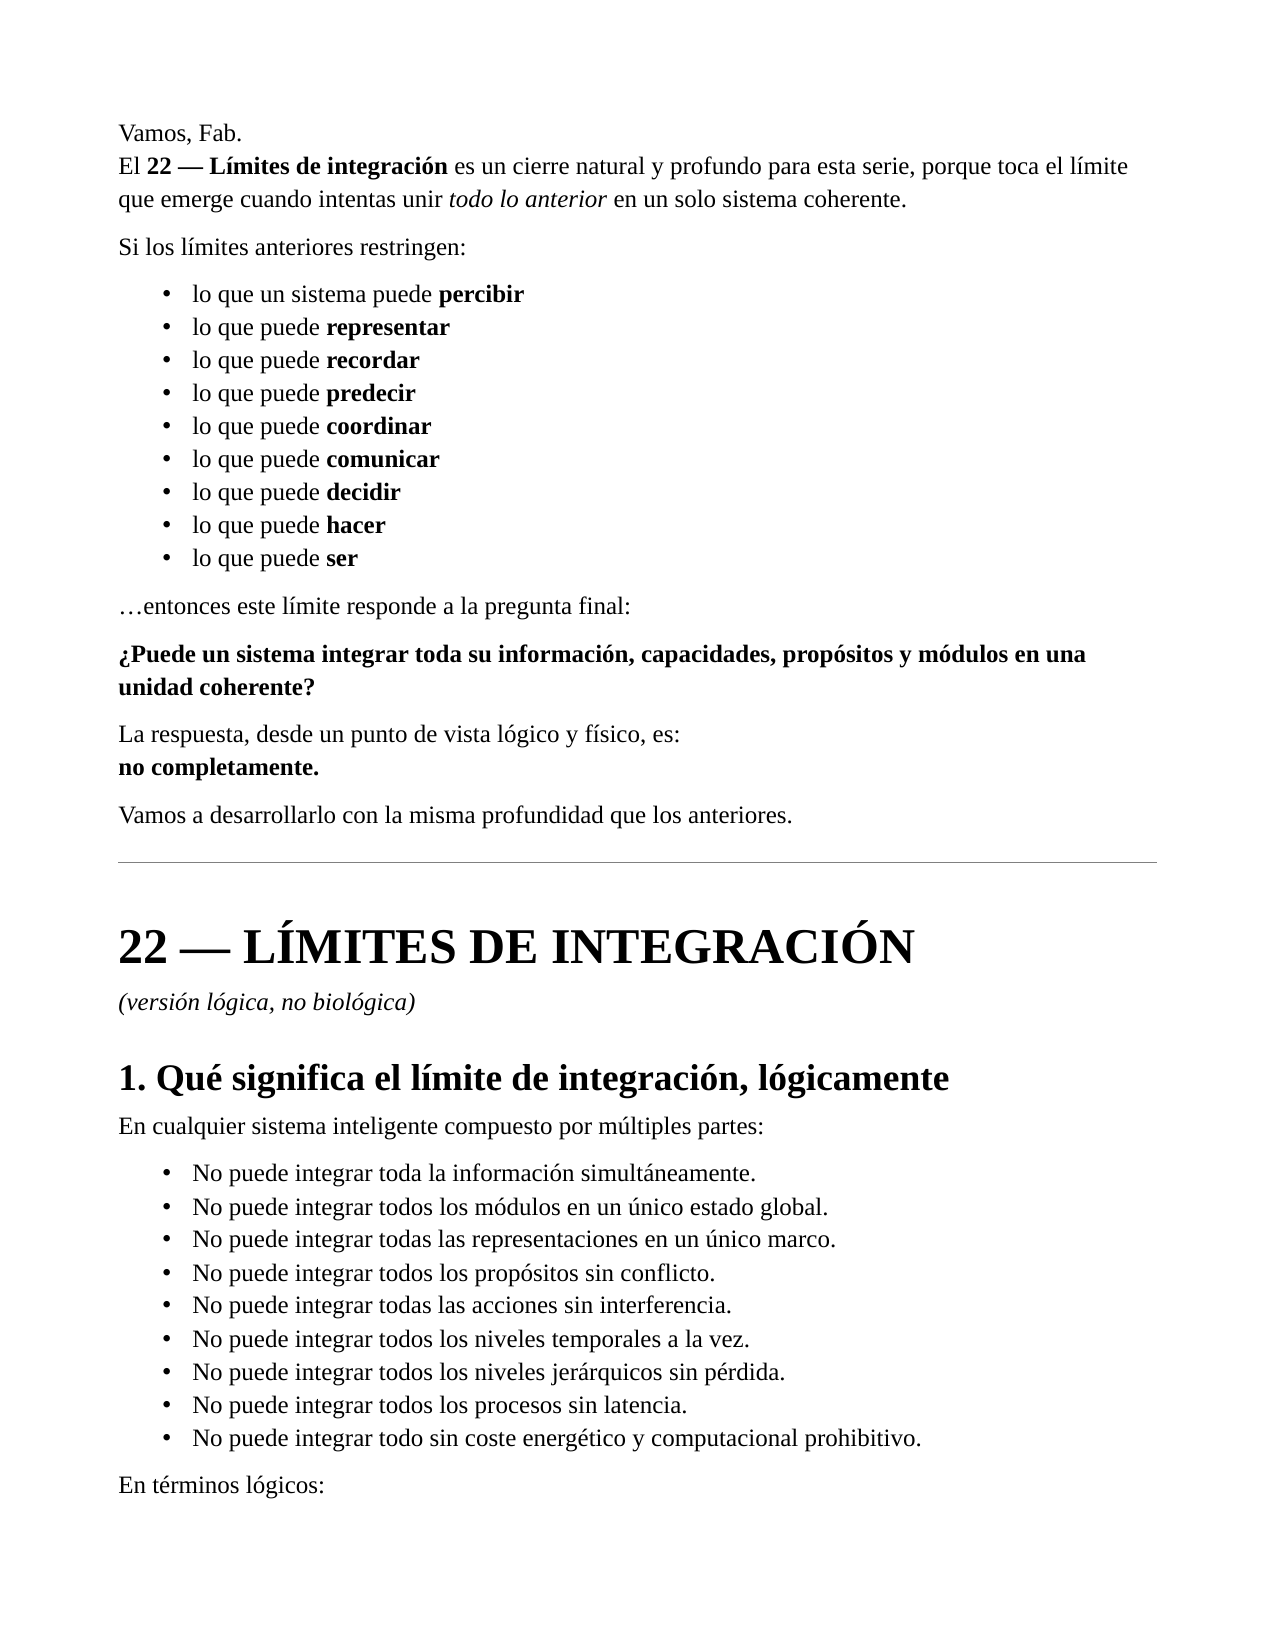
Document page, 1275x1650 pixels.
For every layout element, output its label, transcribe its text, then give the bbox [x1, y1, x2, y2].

list lo que puede decidir [162, 477, 1157, 506]
list No puede integrar toda la información simultáneamente. [162, 1158, 1157, 1187]
list No puede integrar todas las representaciones en un único marco. [162, 1224, 1157, 1253]
text La respuesta, desde un punto de vista lógico y físico, es: no completamente. [118, 719, 1157, 781]
subtitle 22 — LÍMITES DE INTEGRACIÓN [118, 917, 1157, 974]
list lo que puede coordinar [162, 411, 1157, 440]
list No puede integrar todos los niveles jerárquicos sin pérdida. [162, 1357, 1157, 1385]
text En términos lógicos: [118, 1470, 1157, 1499]
text …entonces este límite responde a la pregunta final: [118, 591, 1157, 620]
text (versión lógica, no biológica) [118, 987, 1157, 1016]
text ¿Puede un sistema integrar toda su información, capacidades, propósitos y módulos en una unidad coherente? [118, 639, 1157, 701]
list No puede integrar todo sin coste energético y computacional prohibitivo. [162, 1423, 1157, 1451]
list No puede integrar todos los procesos sin latencia. [162, 1390, 1157, 1418]
list lo que puede ser [162, 543, 1157, 572]
list lo que puede recordar [162, 345, 1157, 374]
list No puede integrar todos los módulos en un único estado global. [162, 1192, 1157, 1220]
subtitle 1. Qué significa el límite de integración, lógicamente [118, 1055, 1157, 1098]
list No puede integrar todas las acciones sin interferencia. [162, 1291, 1157, 1319]
list lo que puede comunicar [162, 444, 1157, 473]
text Vamos a desarrollarlo con la misma profundidad que los anteriores. [118, 800, 1157, 829]
list lo que un sistema puede percibir [162, 279, 1157, 308]
list lo que puede hacer [162, 511, 1157, 539]
list lo que puede predecir [162, 378, 1157, 407]
list No puede integrar todos los niveles temporales a la vez. [162, 1324, 1157, 1352]
text En cualquier sistema inteligente compuesto por múltiples partes: [118, 1111, 1157, 1140]
list lo que puede representar [162, 312, 1157, 341]
list No puede integrar todos los propósitos sin conflicto. [162, 1258, 1157, 1286]
text Si los límites anteriores restringen: [118, 232, 1157, 261]
text Vamos, Fab. El 22 — Límites de integración es un cierre natural y profundo para esta serie, porque toca el límite que emerge cuando intentas unir todo lo anterior en un solo sistema coherente. [118, 118, 1157, 213]
